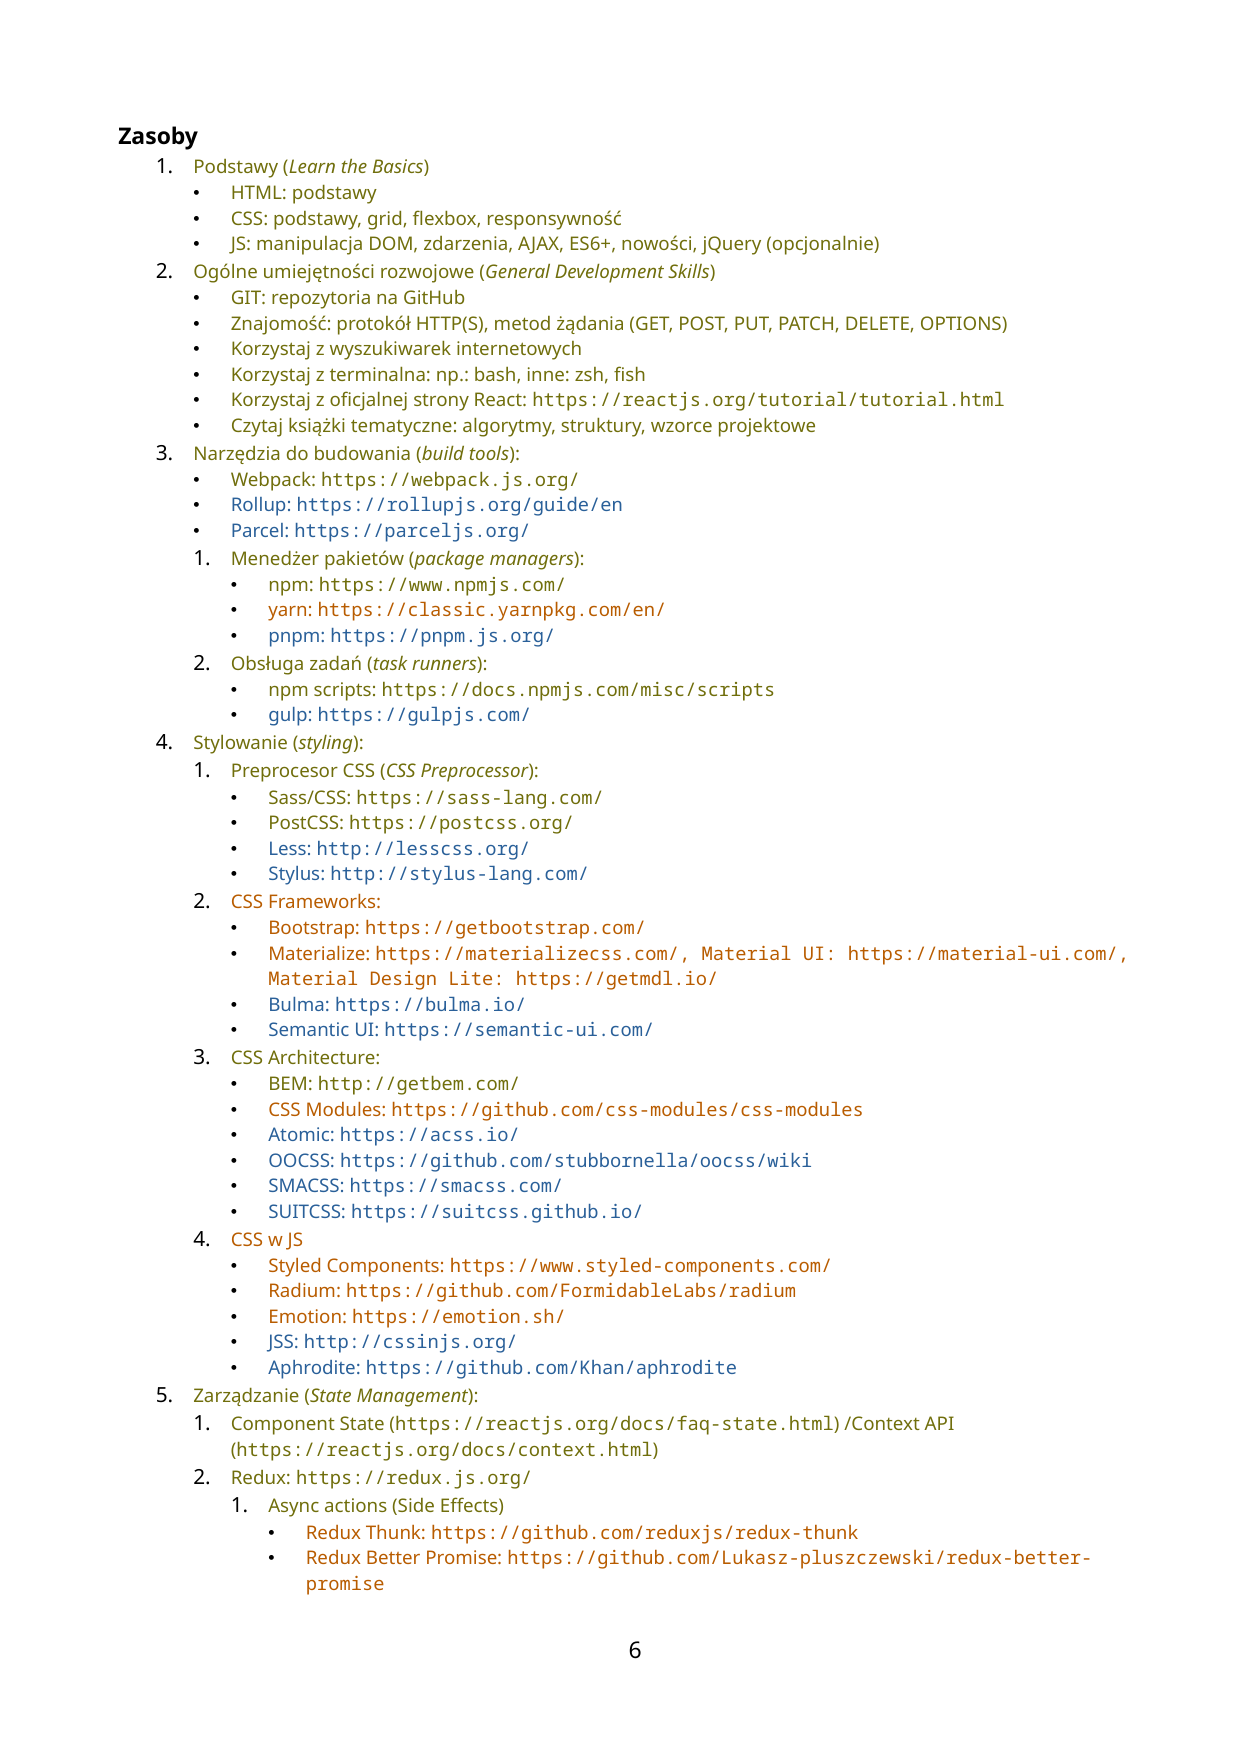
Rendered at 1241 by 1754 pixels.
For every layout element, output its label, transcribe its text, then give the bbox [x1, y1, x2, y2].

list Czytaj książki tematyczne: algorytmy, struktury, wzorce projektowe [193, 412, 1152, 438]
list Zarządzanie (State Management): [156, 1380, 1152, 1408]
text Zasoby [118, 120, 1152, 151]
list Parcel: https://parceljs.org/ [193, 517, 1152, 543]
list Webpack: https://webpack.js.org/ [193, 466, 1152, 492]
list Async actions (Side Effects) [231, 1491, 1152, 1519]
list PostCSS: https://postcss.org/ [231, 809, 1152, 835]
list Emotion: https://emotion.sh/ [231, 1303, 1152, 1329]
list Materialize: https://materializecss.com/, Material UI: https://material-ui.com/, Material Design Lite: https://getmdl.io/ [231, 940, 1152, 991]
list Styled Components: https://www.styled-components.com/ [231, 1252, 1152, 1278]
list Korzystaj z oficjalnej strony React: https://reactjs.org/tutorial/tutorial.html [193, 387, 1152, 412]
list Rollup: https://rollupjs.org/guide/en [193, 492, 1152, 517]
list BEM: http://getbem.com/ [231, 1071, 1152, 1096]
list yarn: https://classic.yarnpkg.com/en/ [231, 597, 1152, 622]
list SMACSS: https://smacss.com/ [231, 1173, 1152, 1198]
list Redux: https://redux.js.org/ [193, 1462, 1152, 1491]
list Atomic: https://acss.io/ [231, 1122, 1152, 1147]
list Preprocesor CSS (CSS Preprocessor): [193, 756, 1152, 784]
list Korzystaj z wyszukiwarek internetowych [193, 336, 1152, 361]
list Ogólne umiejętności rozwojowe (General Development Skills) [156, 256, 1152, 284]
list JS: manipulacja DOM, zdarzenia, AJAX, ES6+, nowości, jQuery (opcjonalnie) [193, 231, 1152, 256]
list Bootstrap: https://getbootstrap.com/ [231, 914, 1152, 940]
list CSS w JS [193, 1224, 1152, 1252]
list Less: http://lesscss.org/ [231, 835, 1152, 861]
list OOCSS: https://github.com/stubbornella/oocss/wiki [231, 1147, 1152, 1173]
list HTML: podstawy [193, 179, 1152, 205]
list Stylowanie (styling): [156, 727, 1152, 756]
list CSS Frameworks: [193, 886, 1152, 914]
list Korzystaj z terminalna: np.: bash, inne: zsh, fish [193, 361, 1152, 387]
list Stylus: http://stylus-lang.com/ [231, 861, 1152, 886]
list Redux Thunk: https://github.com/reduxjs/redux-thunk [268, 1519, 1152, 1544]
list Obsługa zadań (task runners): [193, 648, 1152, 676]
list Redux Better Promise: https://github.com/Lukasz-pluszczewski/redux-better-promise [268, 1544, 1152, 1596]
list Narzędzia do budowania (build tools): [156, 438, 1152, 466]
list gulp: https://gulpjs.com/ [231, 702, 1152, 727]
list CSS: podstawy, grid, flexbox, responsywność [193, 205, 1152, 231]
list GIT: repozytoria na GitHub [193, 284, 1152, 310]
list Component State (https://reactjs.org/docs/faq-state.html) /Context API (https://reactjs.org/docs/context.html) [193, 1408, 1152, 1462]
list pnpm: https://pnpm.js.org/ [231, 622, 1152, 648]
list JSS: http://cssinjs.org/ [231, 1329, 1152, 1354]
list npm scripts: https://docs.npmjs.com/misc/scripts [231, 676, 1152, 702]
list CSS Architecture: [193, 1042, 1152, 1071]
list Podstawy (Learn the Basics) [156, 151, 1152, 179]
list Znajomość: protokół HTTP(S), metod żądania (GET, POST, PUT, PATCH, DELETE, OPTIONS) [193, 310, 1152, 336]
list Radium: https://github.com/FormidableLabs/radium [231, 1278, 1152, 1303]
list Sass/CSS: https://sass-lang.com/ [231, 784, 1152, 809]
list Bulma: https://bulma.io/ [231, 991, 1152, 1017]
list npm: https://www.npmjs.com/ [231, 571, 1152, 597]
list Menedżer pakietów (package managers): [193, 543, 1152, 571]
list CSS Modules: https://github.com/css-modules/css-modules [231, 1096, 1152, 1122]
list Semantic UI: https://semantic-ui.com/ [231, 1017, 1152, 1042]
list Aphrodite: https://github.com/Khan/aphrodite [231, 1354, 1152, 1380]
list SUITCSS: https://suitcss.github.io/ [231, 1198, 1152, 1224]
